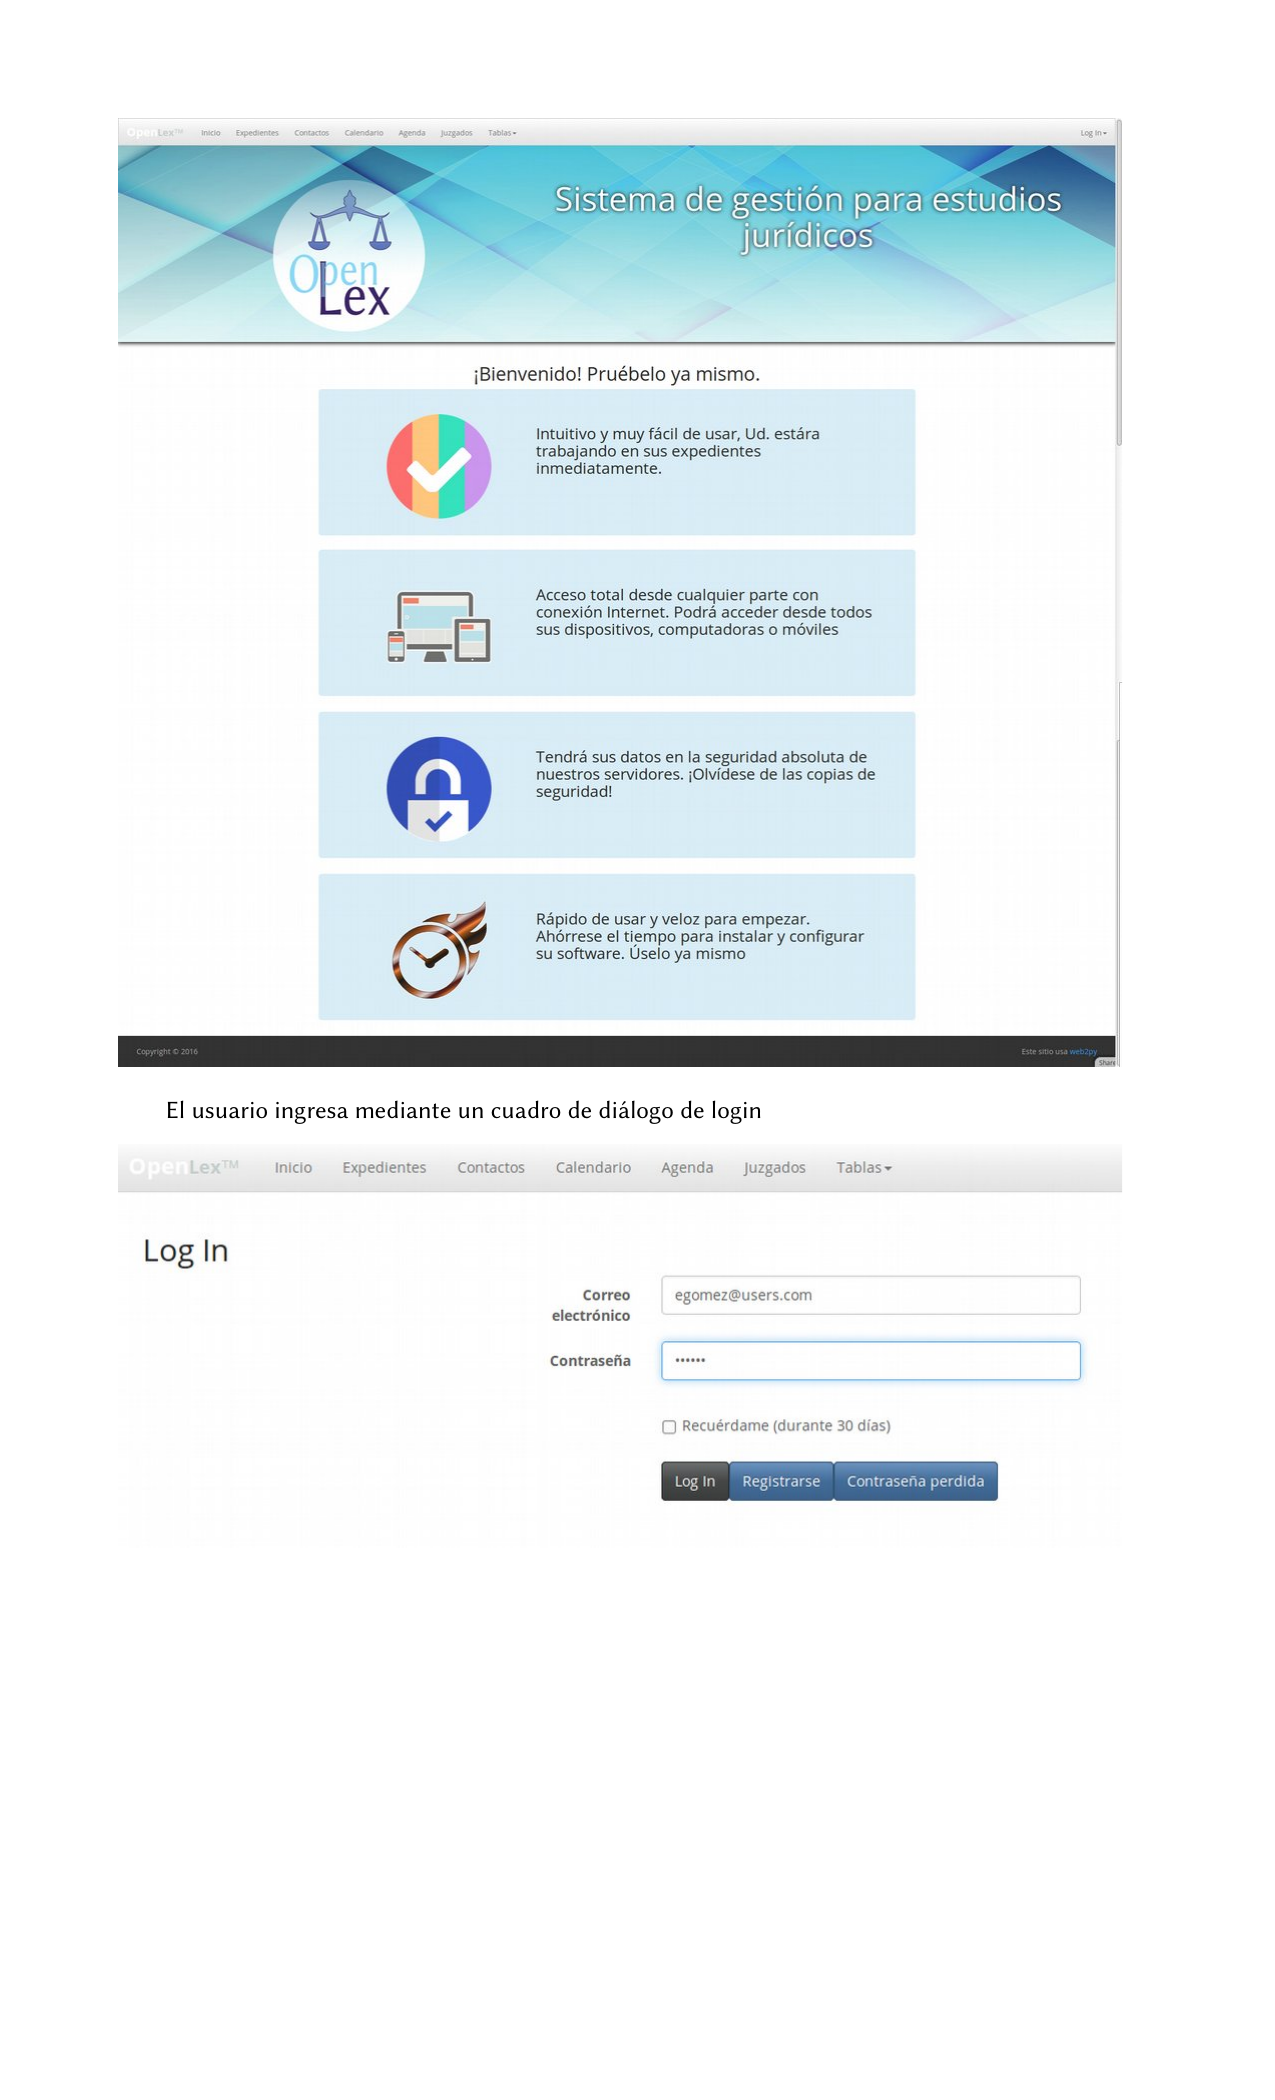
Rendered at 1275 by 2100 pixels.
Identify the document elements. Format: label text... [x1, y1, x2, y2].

picture [118, 118, 1123, 1067]
text El usuario ingresa mediante un cuadro de diálogo de login [118, 1096, 1157, 1124]
picture [118, 1144, 1123, 1548]
